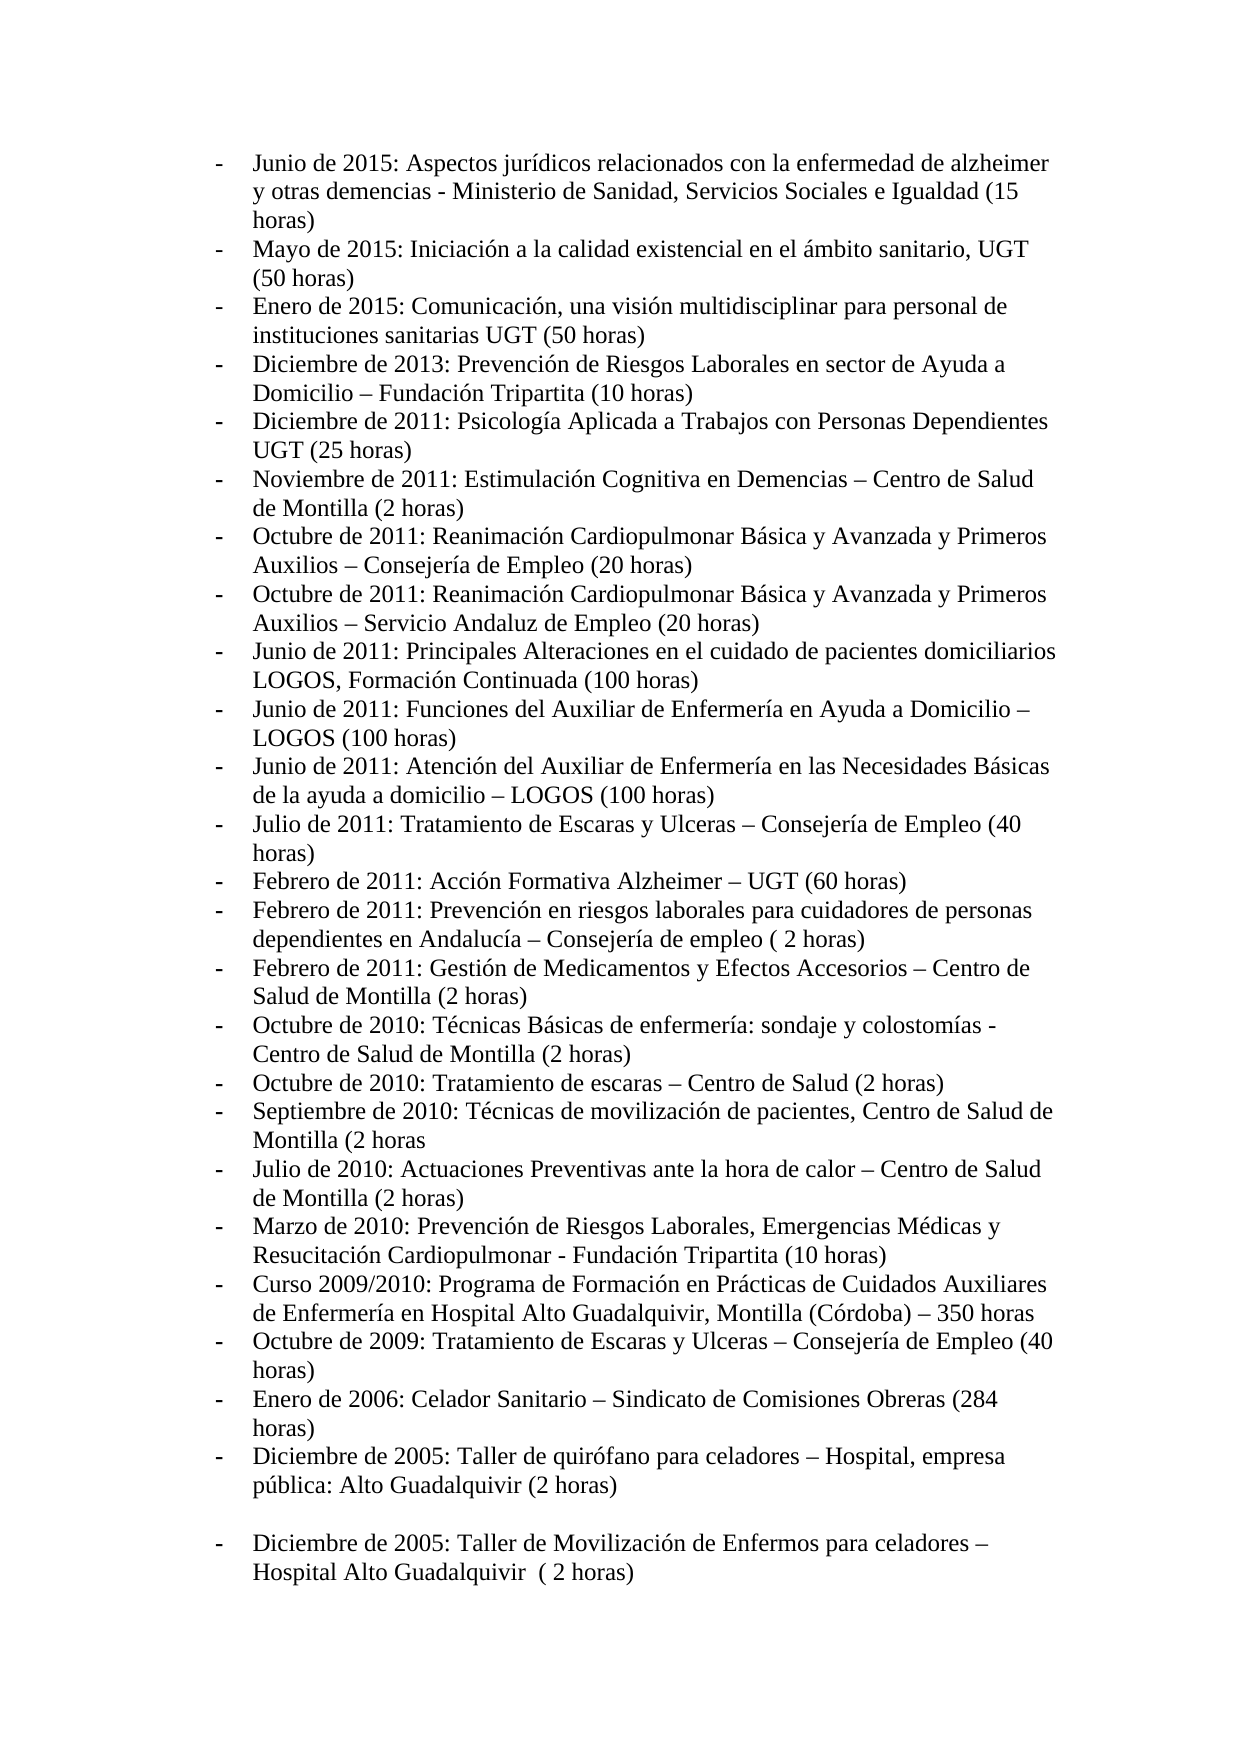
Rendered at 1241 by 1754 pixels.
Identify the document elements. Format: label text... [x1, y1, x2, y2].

list Junio de 2011: Funciones del Auxiliar de Enfermería en Ayuda a Domicilio – LOGOS (100 horas) [215, 694, 1063, 751]
list Junio de 2011: Atención del Auxiliar de Enfermería en las Necesidades Básicas de la ayuda a domicilio – LOGOS (100 horas) [215, 751, 1063, 809]
list Noviembre de 2011: Estimulación Cognitiva en Demencias – Centro de Salud de Montilla (2 horas) [215, 464, 1063, 521]
list Junio de 2011: Principales Alteraciones en el cuidado de pacientes domiciliarios LOGOS, Formación Continuada (100 horas) [215, 636, 1063, 694]
list Curso 2009/2010: Programa de Formación en Prácticas de Cuidados Auxiliares de Enfermería en Hospital Alto Guadalquivir, Montilla (Córdoba) – 350 horas [215, 1269, 1063, 1326]
list Julio de 2010: Actuaciones Preventivas ante la hora de calor – Centro de Salud de Montilla (2 horas) [215, 1154, 1063, 1211]
list Octubre de 2011: Reanimación Cardiopulmonar Básica y Avanzada y Primeros Auxilios – Servicio Andaluz de Empleo (20 horas) [215, 579, 1063, 636]
list Enero de 2006: Celador Sanitario – Sindicato de Comisiones Obreras (284 horas) [215, 1384, 1063, 1441]
list Septiembre de 2010: Técnicas de movilización de pacientes, Centro de Salud de Montilla (2 horas [215, 1096, 1063, 1154]
list Enero de 2015: Comunicación, una visión multidisciplinar para personal de instituciones sanitarias UGT (50 horas) [215, 291, 1063, 349]
list Octubre de 2009: Tratamiento de Escaras y Ulceras – Consejería de Empleo (40 horas) [215, 1326, 1063, 1384]
list Febrero de 2011: Prevención en riesgos laborales para cuidadores de personas dependientes en Andalucía – Consejería de empleo ( 2 horas) [215, 895, 1063, 953]
list Febrero de 2011: Gestión de Medicamentos y Efectos Accesorios – Centro de Salud de Montilla (2 horas) [215, 953, 1063, 1010]
list Diciembre de 2011: Psicología Aplicada a Trabajos con Personas Dependientes UGT (25 horas) [215, 406, 1063, 464]
list Mayo de 2015: Iniciación a la calidad existencial en el ámbito sanitario, UGT (50 horas) [215, 234, 1063, 291]
list Julio de 2011: Tratamiento de Escaras y Ulceras – Consejería de Empleo (40 horas) [215, 809, 1063, 866]
list Octubre de 2010: Técnicas Básicas de enfermería: sondaje y colostomías - Centro de Salud de Montilla (2 horas) [215, 1010, 1063, 1068]
list Diciembre de 2005: Taller de quirófano para celadores – Hospital, empresa pública: Alto Guadalquivir (2 horas) [215, 1441, 1063, 1499]
list Febrero de 2011: Acción Formativa Alzheimer – UGT (60 horas) [215, 866, 1063, 895]
list Octubre de 2011: Reanimación Cardiopulmonar Básica y Avanzada y Primeros Auxilios – Consejería de Empleo (20 horas) [215, 521, 1063, 579]
list Marzo de 2010: Prevención de Riesgos Laborales, Emergencias Médicas y Resucitación Cardiopulmonar - Fundación Tripartita (10 horas) [215, 1211, 1063, 1269]
list Junio de 2015: Aspectos jurídicos relacionados con la enfermedad de alzheimer y otras demencias - Ministerio de Sanidad, Servicios Sociales e Igualdad (15 horas) [215, 148, 1063, 234]
list Diciembre de 2005: Taller de Movilización de Enfermos para celadores – Hospital Alto Guadalquivir ( 2 horas) [215, 1528, 1063, 1586]
list Diciembre de 2013: Prevención de Riesgos Laborales en sector de Ayuda a Domicilio – Fundación Tripartita (10 horas) [215, 349, 1063, 406]
list Octubre de 2010: Tratamiento de escaras – Centro de Salud (2 horas) [215, 1068, 1063, 1096]
